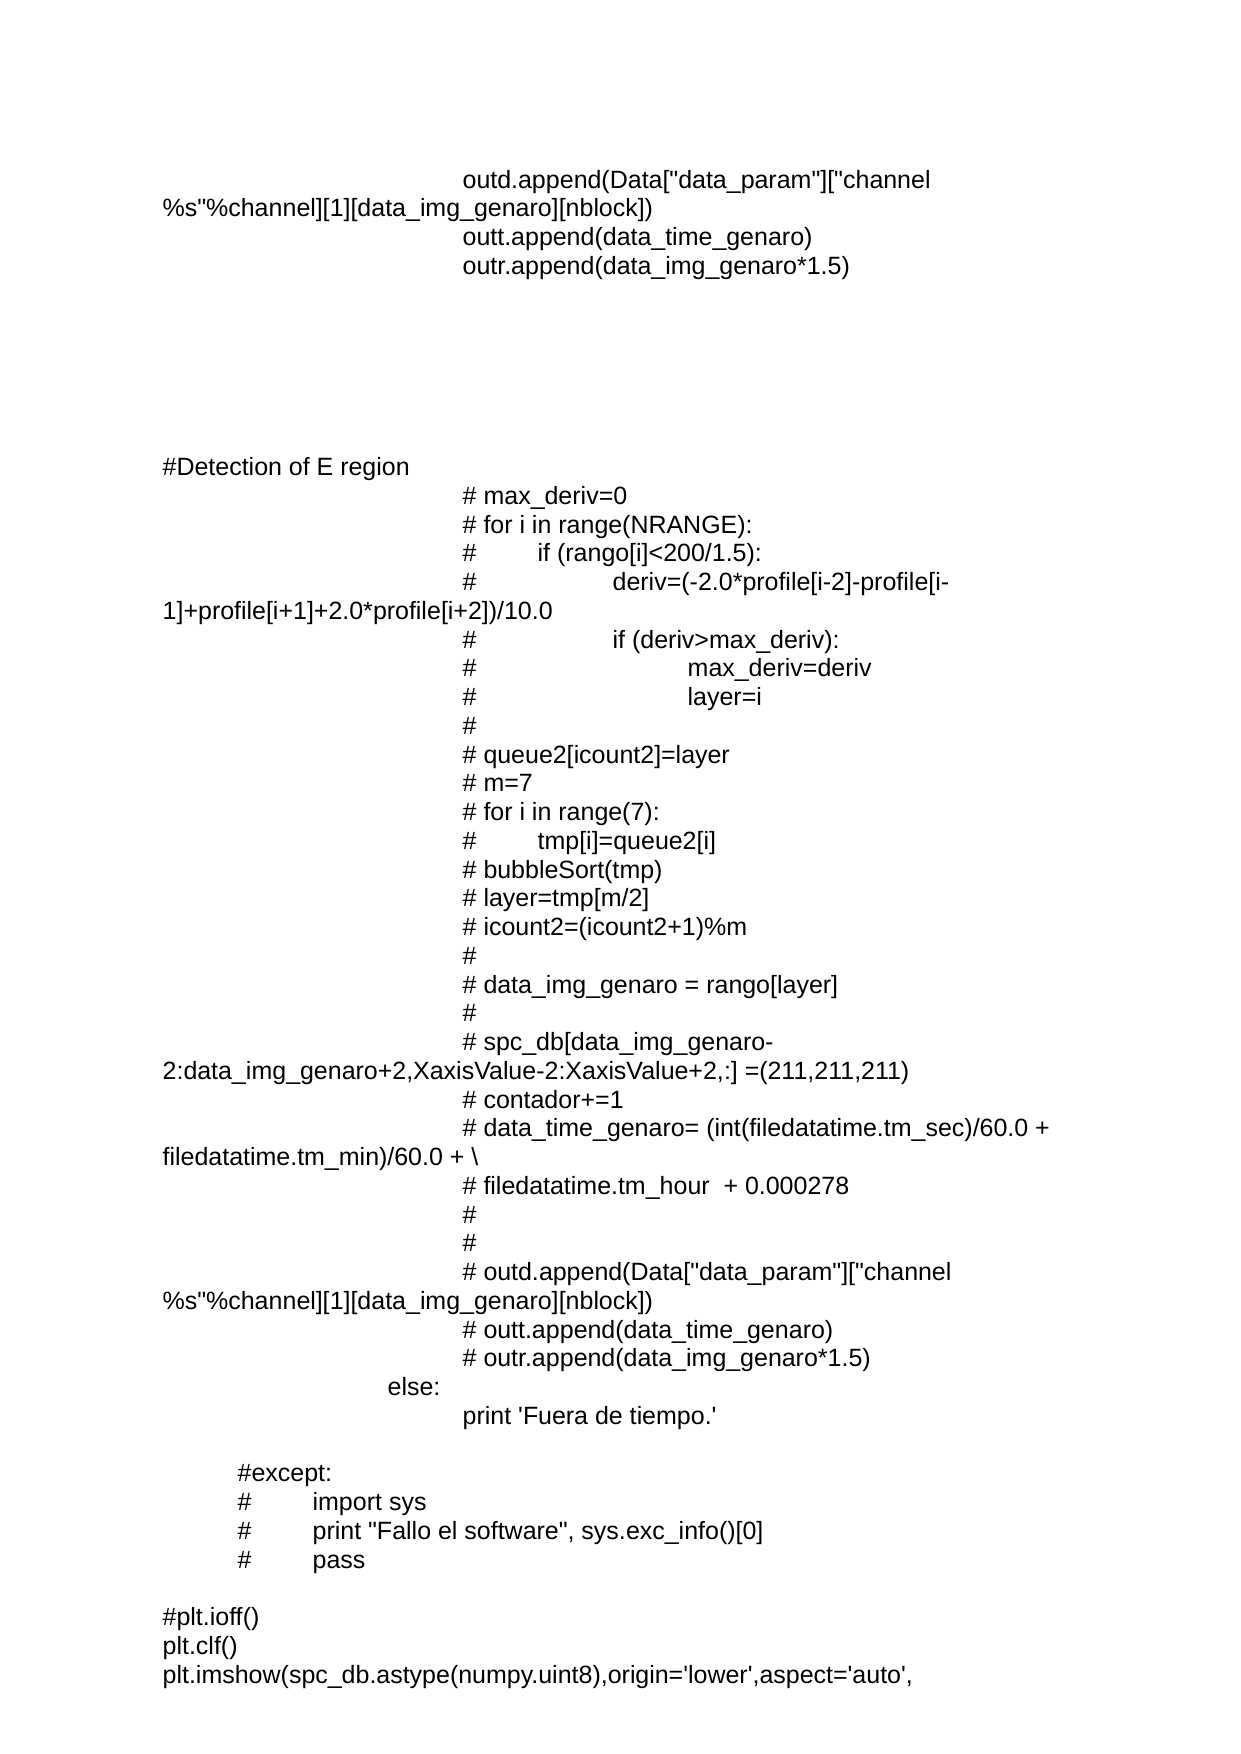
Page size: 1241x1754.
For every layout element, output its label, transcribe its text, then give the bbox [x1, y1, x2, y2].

text # outr.append(data_img_genaro*1.5) [162, 1343, 1065, 1372]
text #except: [162, 1458, 1065, 1487]
text # layer=i [162, 682, 1065, 711]
text plt.imshow(spc_db.astype(numpy.uint8),origin='lower',aspect='auto', [162, 1659, 1065, 1688]
text plt.clf() [162, 1631, 1065, 1659]
text # [162, 1228, 1065, 1257]
text outd.append(Data["data_param"]["channel%s"%channel][1][data_img_genaro][nblock]) [162, 164, 1065, 222]
text # icount2=(icount2+1)%m [162, 912, 1065, 941]
text # [162, 1199, 1065, 1228]
text # [162, 711, 1065, 739]
text outt.append(data_time_genaro) [162, 222, 1065, 251]
text # m=7 [162, 768, 1065, 797]
text # filedatatime.tm_hour + 0.000278 [162, 1171, 1065, 1199]
text # print "Fallo el software", sys.exc_info()[0] [162, 1516, 1065, 1544]
text # outt.append(data_time_genaro) [162, 1314, 1065, 1343]
text print 'Fuera de tiempo.' [162, 1401, 1065, 1429]
text # for i in range(NRANGE): [162, 509, 1065, 538]
text #plt.ioff() [162, 1602, 1065, 1631]
text # bubbleSort(tmp) [162, 854, 1065, 883]
text # [162, 998, 1065, 1027]
text else: [162, 1372, 1065, 1401]
text # contador+=1 [162, 1084, 1065, 1113]
text # data_img_genaro = rango[layer] [162, 969, 1065, 998]
text # if (deriv>max_deriv): [162, 624, 1065, 653]
text outr.append(data_img_genaro*1.5) [162, 251, 1065, 279]
text # layer=tmp[m/2] [162, 883, 1065, 912]
text # for i in range(7): [162, 797, 1065, 826]
text # max_deriv=0 [162, 481, 1065, 509]
text # max_deriv=deriv [162, 653, 1065, 682]
text # tmp[i]=queue2[i] [162, 826, 1065, 854]
text # pass [162, 1544, 1065, 1573]
text # [162, 941, 1065, 969]
text # queue2[icount2]=layer [162, 739, 1065, 768]
text #Detection of E region [162, 452, 1065, 481]
text # spc_db[data_img_genaro-2:data_img_genaro+2,XaxisValue-2:XaxisValue+2,:] =(211,211,211) [162, 1027, 1065, 1084]
text # data_time_genaro= (int(filedatatime.tm_sec)/60.0 + filedatatime.tm_min)/60.0 + \ [162, 1113, 1065, 1171]
text # if (rango[i]<200/1.5): [162, 538, 1065, 567]
text # import sys [162, 1487, 1065, 1516]
text # outd.append(Data["data_param"]["channel%s"%channel][1][data_img_genaro][nblock]) [162, 1257, 1065, 1314]
text # deriv=(-2.0*profile[i-2]-profile[i-1]+profile[i+1]+2.0*profile[i+2])/10.0 [162, 567, 1065, 624]
